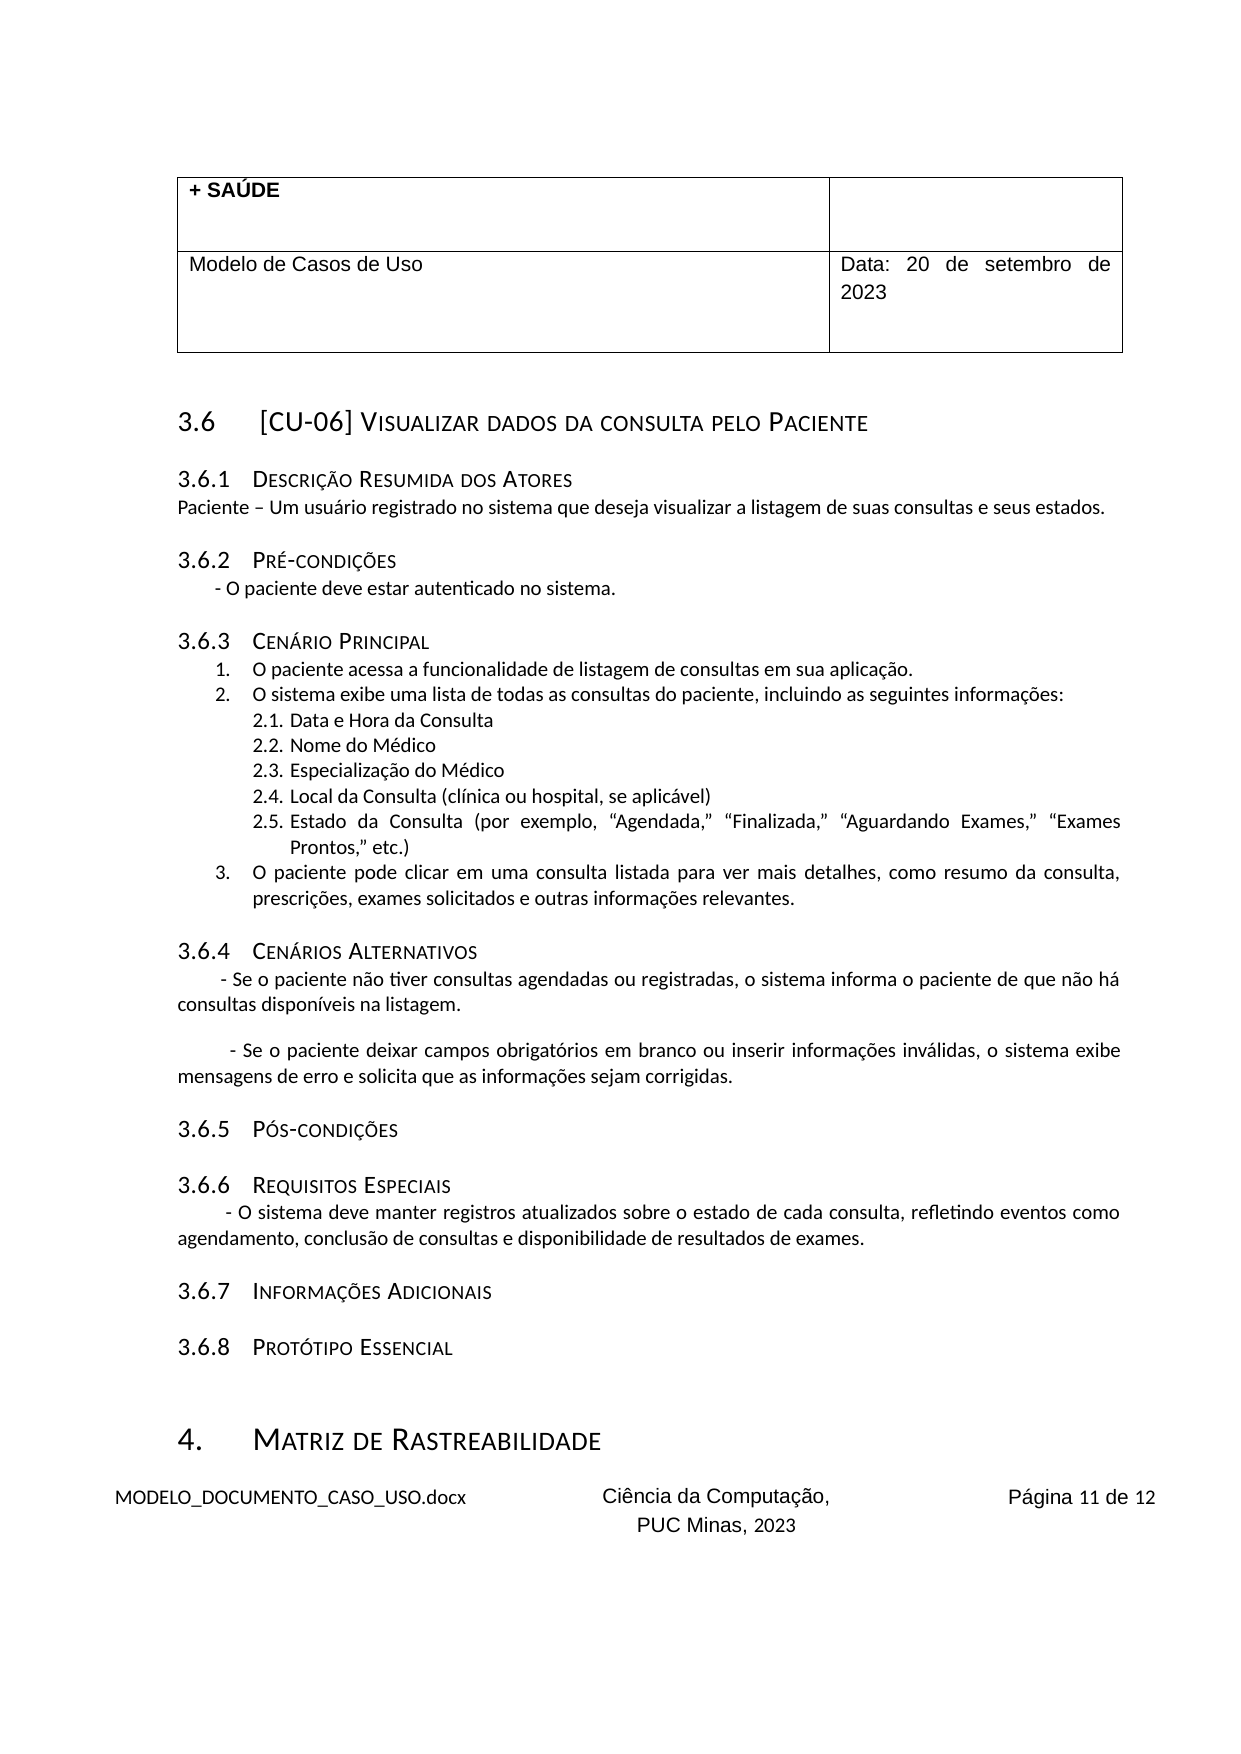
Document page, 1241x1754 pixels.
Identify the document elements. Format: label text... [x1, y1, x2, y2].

subtitle Informações Adicionais [177, 1275, 1122, 1306]
text - O paciente deve estar autenticado no sistema. [177, 575, 1122, 601]
list O paciente pode clicar em uma consulta listada para ver mais detalhes, como resumo da consulta, prescrições, exames solicitados e outras informações relevantes. [215, 859, 1122, 910]
subtitle Cenários Alternativos [177, 935, 1122, 966]
list O paciente acessa a funcionalidade de listagem de consultas em sua aplicação. [215, 656, 1122, 681]
list Data e Hora da Consulta [252, 707, 1122, 732]
list Especialização do Médico [252, 758, 1122, 783]
text - Se o paciente não tiver consultas agendadas ou registradas, o sistema informa o paciente de que não há consultas disponíveis na listagem. [177, 966, 1122, 1017]
subtitle Cenário Principal [177, 626, 1122, 656]
subtitle Descrição Resumida dos Atores [177, 464, 1122, 494]
subtitle Requisitos Especiais [177, 1169, 1122, 1199]
subtitle Pré-condições [177, 544, 1122, 575]
list Nome do Médico [252, 732, 1122, 758]
list Local da Consulta (clínica ou hospital, se aplicável) [252, 783, 1122, 808]
subtitle Pós-condições [177, 1113, 1122, 1144]
subtitle Protótipo Essencial [177, 1331, 1122, 1361]
subtitle Matriz de Rastreabilidade [177, 1418, 1122, 1458]
list Estado da Consulta (por exemplo, “Agendada,” “Finalizada,” “Aguardando Exames,” “Exames Prontos,” etc.) [252, 808, 1122, 859]
text - Se o paciente deixar campos obrigatórios em branco ou inserir informações inválidas, o sistema exibe mensagens de erro e solicita que as informações sejam corrigidas. [177, 1037, 1122, 1088]
subtitle [CU-06] Visualizar dados da consulta pelo Paciente [177, 403, 1122, 439]
text - O sistema deve manter registros atualizados sobre o estado de cada consulta, refletindo eventos como agendamento, conclusão de consultas e disponibilidade de resultados de exames. [177, 1199, 1122, 1250]
text Paciente – Um usuário registrado no sistema que deseja visualizar a listagem de suas consultas e seus estados. [177, 494, 1122, 519]
list O sistema exibe uma lista de todas as consultas do paciente, incluindo as seguintes informações: [215, 681, 1122, 707]
